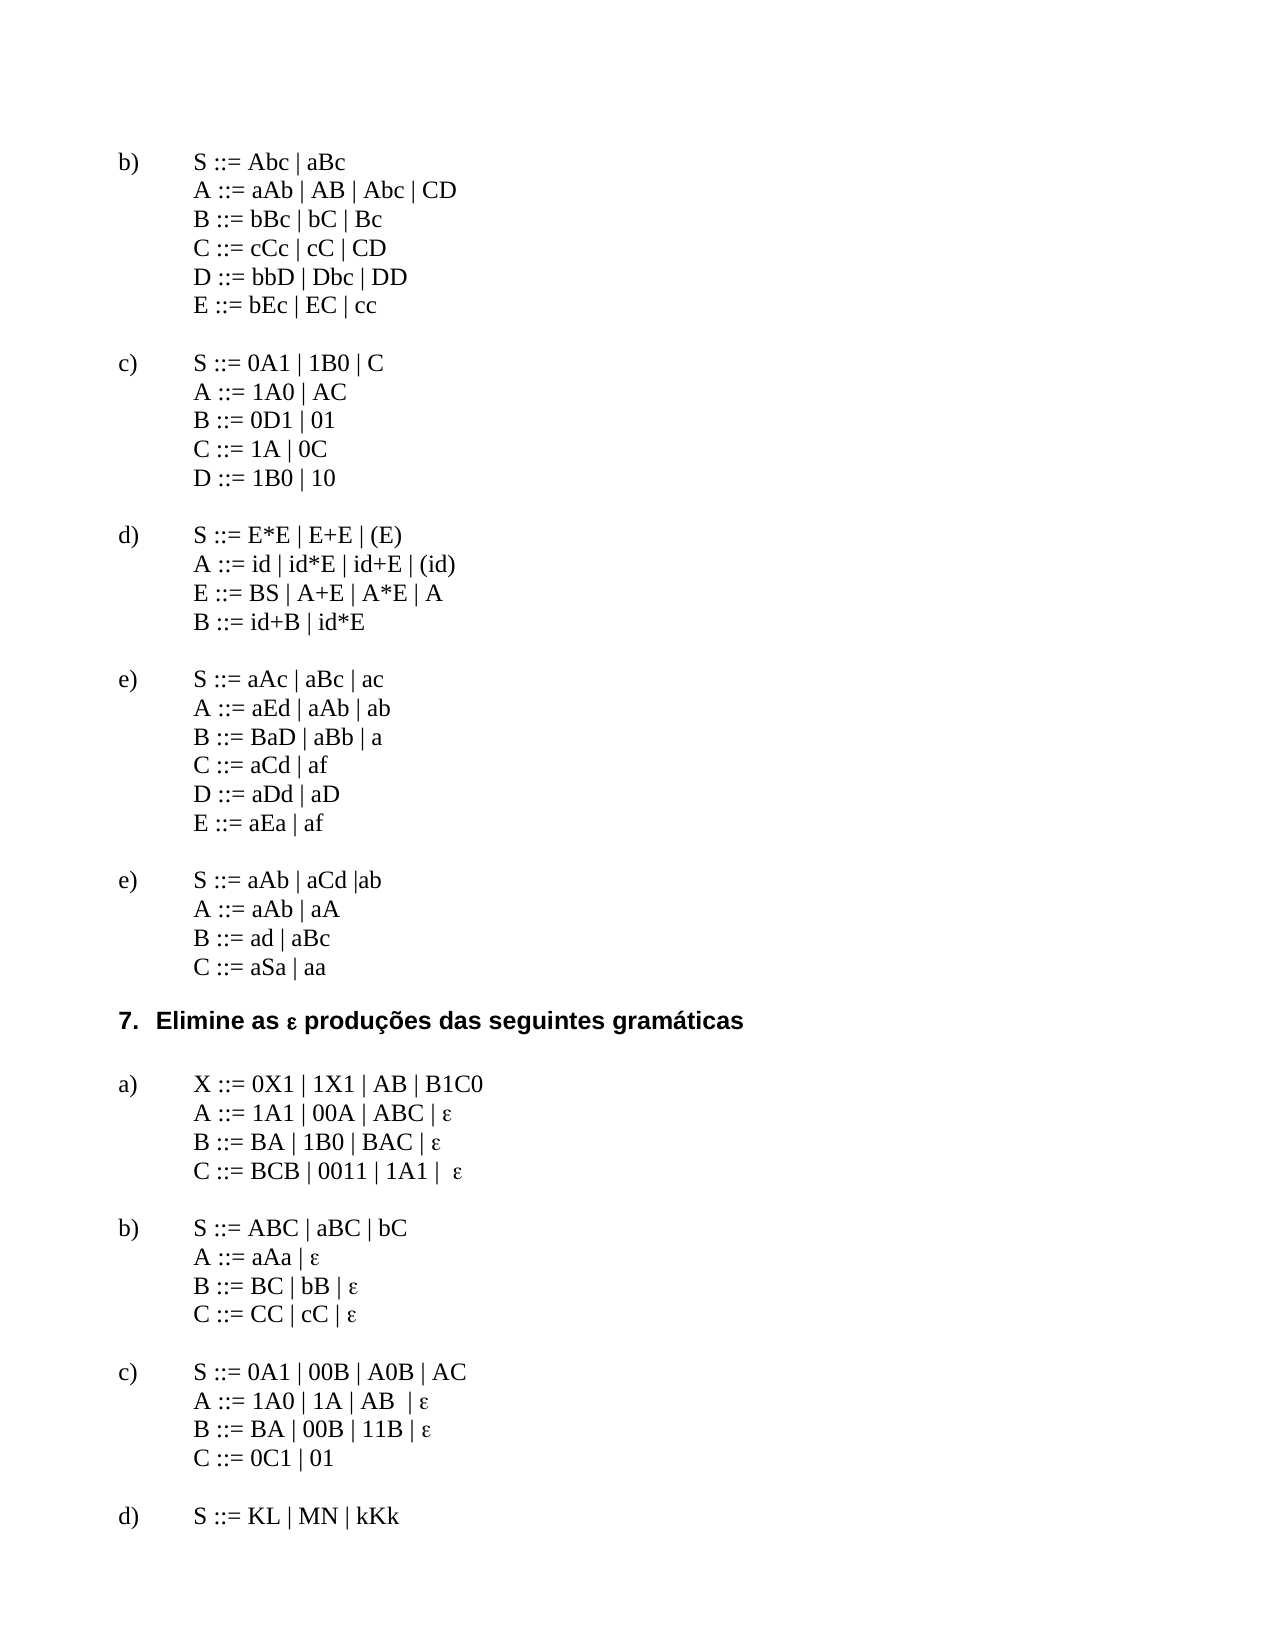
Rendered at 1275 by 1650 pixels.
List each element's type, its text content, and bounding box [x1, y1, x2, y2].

subtitle E ::= BS | A+E | A*E | A [118, 578, 1186, 607]
text e) S ::= aAc | aBc | ac [118, 664, 1186, 693]
text C ::= 0C1 | 01 [118, 1443, 1186, 1472]
text e) S ::= aAb | aCd |ab [118, 866, 1186, 894]
text A ::= 1A0 | AC [118, 377, 1186, 406]
text E ::= bEc | EC | cc [118, 291, 1186, 319]
text B ::= BA | 1B0 | BAC |  [118, 1127, 1186, 1156]
text B ::= BA | 00B | 11B |  [118, 1414, 1186, 1443]
text B ::= 0D1 | 01 [118, 406, 1186, 434]
text c) S ::= 0A1 | 1B0 | C [118, 348, 1186, 377]
text A ::= id | id*E | id+E | (id) [118, 549, 1186, 578]
text a) X ::= 0X1 | 1X1 | AB | B1C0 [118, 1069, 1186, 1098]
text B ::= id+B | id*E [118, 607, 1186, 636]
text b) S ::= ABC | aBC | bC [118, 1213, 1186, 1242]
text B ::= BaD | aBb | a [177, 722, 1186, 751]
list Elimine as  produções das seguintes gramáticas [118, 1006, 1186, 1034]
text B ::= bBc | bC | Bc [118, 204, 1186, 233]
text D ::= 1B0 | 10 [118, 463, 1186, 492]
text D ::= aDd | aD [177, 779, 1186, 808]
text B ::= BC | bB |  [118, 1271, 1186, 1299]
text d) S ::= KL | MN | kKk [118, 1501, 1186, 1529]
text C ::= CC | cC |  [118, 1299, 1186, 1328]
text A ::= aAb | AB | Abc | CD [118, 176, 1186, 204]
text A ::= 1A0 | 1A | AB |  [118, 1386, 1186, 1414]
text C ::= cCc | cC | CD [118, 233, 1186, 262]
text D ::= bbD | Dbc | DD [118, 262, 1186, 291]
text C ::= aSa | aa [118, 952, 1186, 981]
text d) S ::= E*E | E+E | (E) [118, 521, 1186, 549]
text C ::= aCd | af [177, 751, 1186, 779]
subtitle C ::= BCB | 0011 | 1A1 |  [118, 1156, 1186, 1184]
text A ::= aAb | aA [118, 894, 1186, 923]
text A ::= aAa |  [118, 1242, 1186, 1271]
text c) S ::= 0A1 | 00B | A0B | AC [118, 1357, 1186, 1386]
text C ::= 1A | 0C [118, 434, 1186, 463]
text A ::= aEd | aAb | ab [177, 693, 1186, 722]
text E ::= aEa | af [177, 808, 1186, 837]
text b) S ::= Abc | aBc [118, 147, 1186, 176]
text B ::= ad | aBc [118, 923, 1186, 952]
text A ::= 1A1 | 00A | ABC |  [118, 1098, 1186, 1127]
